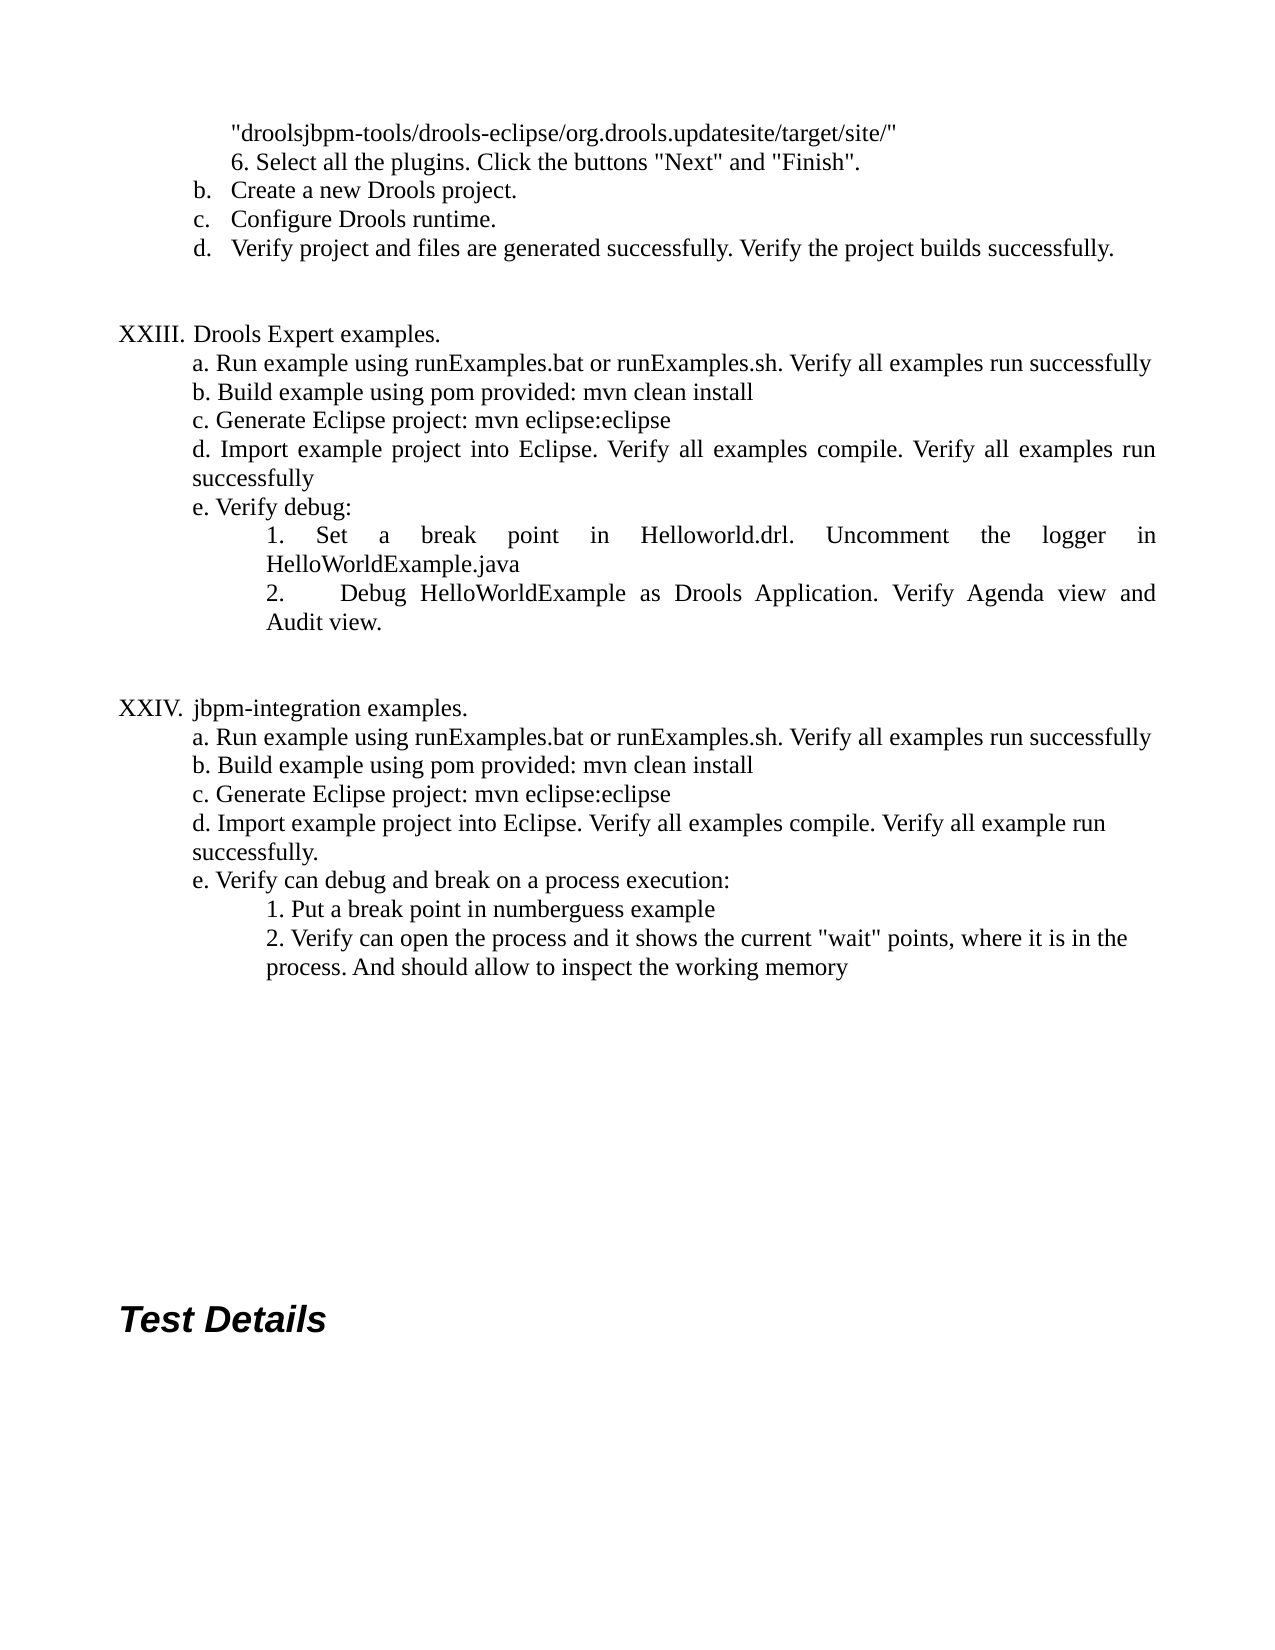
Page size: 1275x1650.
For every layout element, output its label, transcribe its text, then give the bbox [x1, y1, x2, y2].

text c. Generate Eclipse project: mvn eclipse:eclipse [192, 779, 1157, 808]
subtitle Test Details [118, 1297, 1157, 1340]
list d. Import example project into Eclipse. Verify all examples compile. Verify all example run successfully. [192, 808, 1157, 866]
text b. Build example using pom provided: mvn clean install [192, 751, 1157, 779]
text 1. Set a break point in Helloworld.drl. Uncomment the logger in HelloWorldExample.java [266, 521, 1157, 578]
list e. Verify can debug and break on a process execution: [192, 866, 1157, 894]
list Configure Drools runtime. [193, 204, 1157, 233]
list Verify project and files are generated successfully. Verify the project builds successfully. [193, 233, 1157, 262]
list Drools Expert examples. [118, 319, 1157, 348]
text d. Import example project into Eclipse. Verify all examples compile. Verify all examples run successfully [192, 434, 1157, 492]
list "droolsjbpm-tools/drools-eclipse/org.drools.updatesite/target/site/" [193, 118, 1157, 147]
text e. Verify debug: [192, 492, 1157, 521]
text a. Run example using runExamples.bat or runExamples.sh. Verify all examples run successfully [192, 348, 1157, 377]
text b. Build example using pom provided: mvn clean install [192, 377, 1157, 406]
list jbpm-integration examples. [118, 693, 1157, 722]
list 6. Select all the plugins. Click the buttons "Next" and "Finish". [193, 147, 1157, 176]
list Create a new Drools project. [193, 176, 1157, 204]
text a. Run example using runExamples.bat or runExamples.sh. Verify all examples run successfully [192, 722, 1157, 751]
list Debug HelloWorldExample as Drools Application. Verify Agenda view and Audit view. [266, 578, 1157, 636]
list 2. Verify can open the process and it shows the current "wait" points, where it is in the process. And should allow to inspect the working memory [266, 923, 1157, 981]
text c. Generate Eclipse project: mvn eclipse:eclipse [192, 406, 1157, 434]
list 1. Put a break point in numberguess example [266, 894, 1157, 923]
